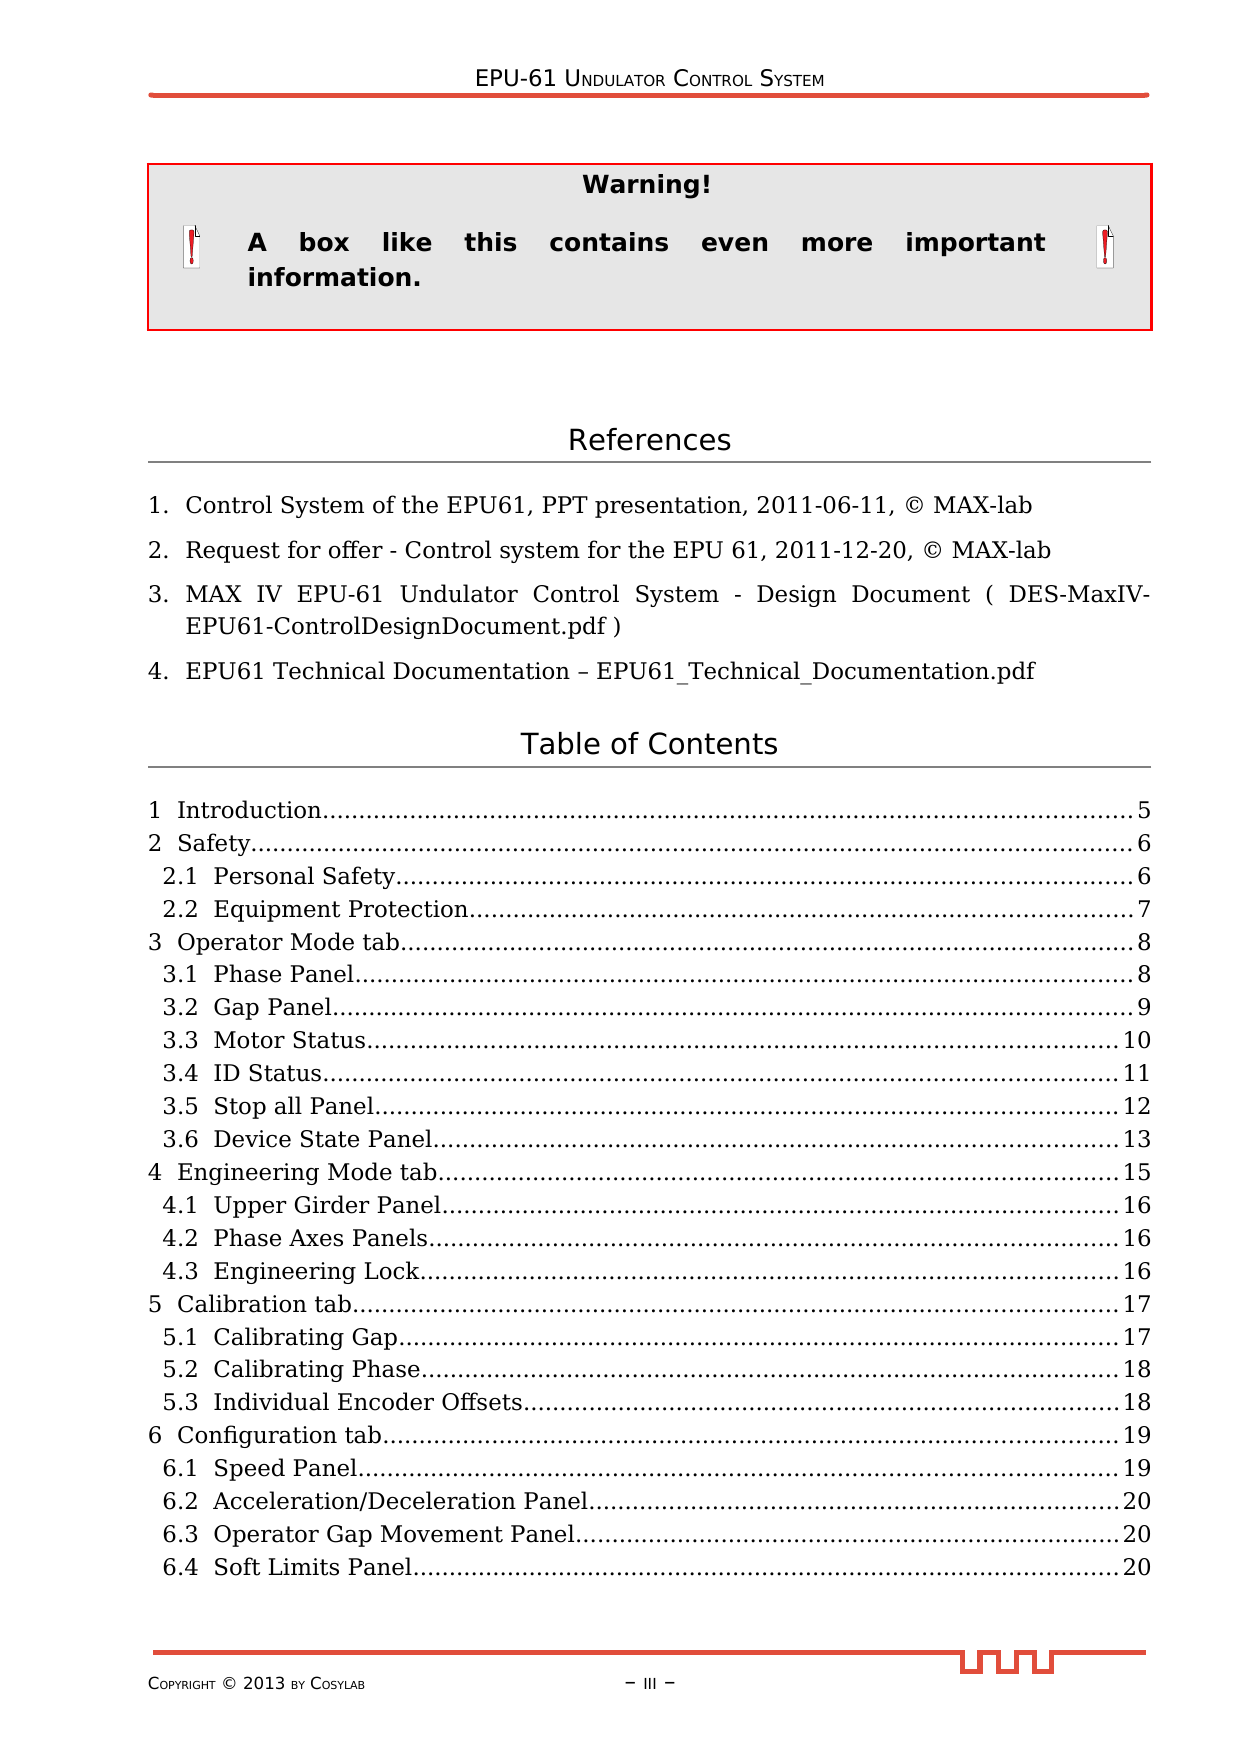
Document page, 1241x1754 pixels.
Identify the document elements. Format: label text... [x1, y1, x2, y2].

text 4 Engineering Mode tab 15 [148, 1159, 1151, 1186]
text 4.2 Phase Axes Panels 16 [148, 1225, 1151, 1252]
text 4.3 Engineering Lock 16 [148, 1258, 1151, 1284]
subtitle Table of Contents [148, 727, 1151, 766]
text 2.2 Equipment Protection 7 [148, 896, 1151, 922]
text 2.1 Personal Safety 6 [148, 863, 1151, 889]
list EPU61 Technical Documentation – EPU61_Technical_Documentation.pdf [148, 658, 1151, 685]
table_header [1059, 165, 1150, 329]
table_header [149, 165, 235, 329]
text 3.1 Phase Panel 8 [148, 962, 1151, 988]
text 6.3 Operator Gap Movement Panel 20 [148, 1521, 1151, 1548]
text 5.3 Individual Encoder Offsets 18 [148, 1389, 1151, 1416]
text 3.2 Gap Panel 9 [148, 994, 1151, 1021]
text 3.4 ID Status 11 [148, 1060, 1151, 1087]
table_header Warning! [235, 165, 1058, 221]
text 4.1 Upper Girder Panel 16 [148, 1192, 1151, 1219]
list MAX IV EPU-61 Undulator Control System - Design Document ( DES-MaxIV-EPU61-ControlDesignDocument.pdf ) [148, 582, 1151, 640]
list Request for offer - Control system for the EPU 61, 2011-12-20, © MAX-lab [148, 537, 1151, 564]
text 2 Safety 6 [148, 830, 1151, 857]
text 5.1 Calibrating Gap 17 [148, 1324, 1151, 1350]
list Control System of the EPU61, PPT presentation, 2011-06-11, © MAX-lab [148, 493, 1151, 519]
subtitle References [148, 423, 1151, 461]
text 5 Calibration tab 17 [148, 1291, 1151, 1317]
text 3.6 Device State Panel 13 [148, 1126, 1151, 1153]
text 3.3 Motor Status 10 [148, 1027, 1151, 1054]
table_cell A box like this contains even more important information. [235, 221, 1058, 329]
text 6.1 Speed Panel 19 [148, 1455, 1151, 1482]
text 6.4 Soft Limits Panel 20 [148, 1554, 1151, 1581]
text 3.5 Stop all Panel 12 [148, 1093, 1151, 1120]
text 3 Operator Mode tab 8 [148, 929, 1151, 955]
text 5.2 Calibrating Phase 18 [148, 1357, 1151, 1383]
text 6 Configuration tab 19 [148, 1422, 1151, 1449]
text 6.2 Acceleration/Deceleration Panel 20 [148, 1488, 1151, 1515]
text 1 Introduction 5 [148, 797, 1151, 824]
